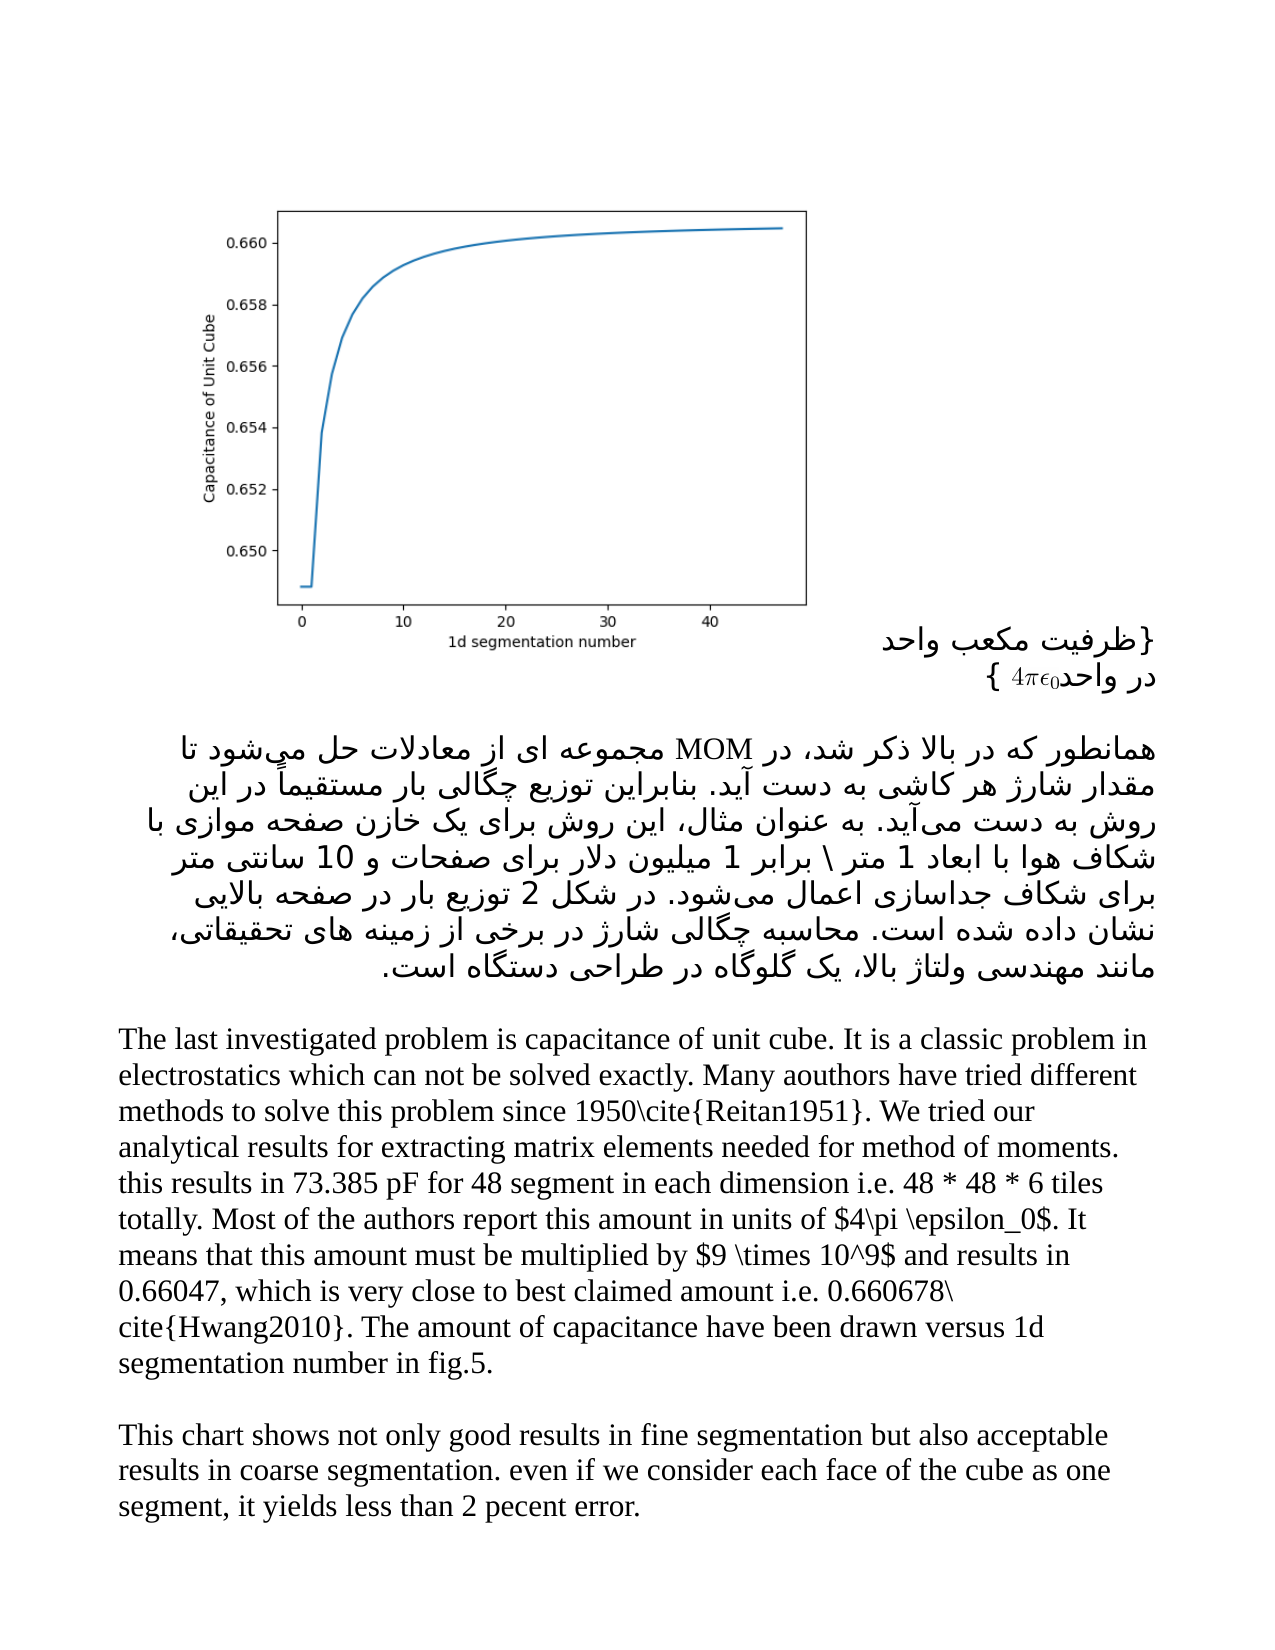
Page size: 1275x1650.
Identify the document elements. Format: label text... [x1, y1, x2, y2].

picture [192, 149, 874, 661]
text The last investigated problem is capacitance of unit cube. It is a classic problem in electrostatics which can not be solved exactly. Many aouthors have tried different methods to solve this problem since 1950\cite{Reitan1951}. We tried our analytical results for extracting matrix elements needed for method of moments. this results in 73.385 pF for 48 segment in each dimension i.e. 48 * 48 * 6 tiles totally. Most of the authors report this amount in units of $4\pi \epsilon_0$. It means that this amount must be multiplied by $9 \times 10^9$ and results in 0.66047, which is very close to best claimed amount i.e. 0.660678\cite{Hwang2010}. The amount of capacitance have been drawn versus 1d segmentation number in fig.5. [118, 1020, 1157, 1380]
text همانطور که در بالا ذکر شد، در MOM مجموعه ای از معادلات حل می‌شود تا مقدار شارژ هر کاشی به دست آید. بنابراین توزیع چگالی بار مستقیماً در این روش به دست می‌آید. به عنوان مثال، این روش برای یک خازن صفحه موازی با شکاف هوا با ابعاد 1 متر \ برابر 1 میلیون دلار برای صفحات و 10 سانتی متر برای شکاف جداسازی اعمال می‌شود. در شکل 2 توزیع بار در صفحه بالایی نشان داده شده است. محاسبه چگالی شارژ در برخی از زمینه های تحقیقاتی، مانند مهندسی ولتاژ بالا، یک گلوگاه در طراحی دستگاه است. [118, 730, 1157, 984]
text This chart shows not only good results in fine segmentation but also acceptable results in coarse segmentation. even if we consider each face of the cube as one segment, it yields less than 2 pecent error. [118, 1416, 1157, 1523]
text {ظرفیت مکعب واحد در واحد } [118, 621, 1157, 694]
picture [1012, 667, 1059, 689]
